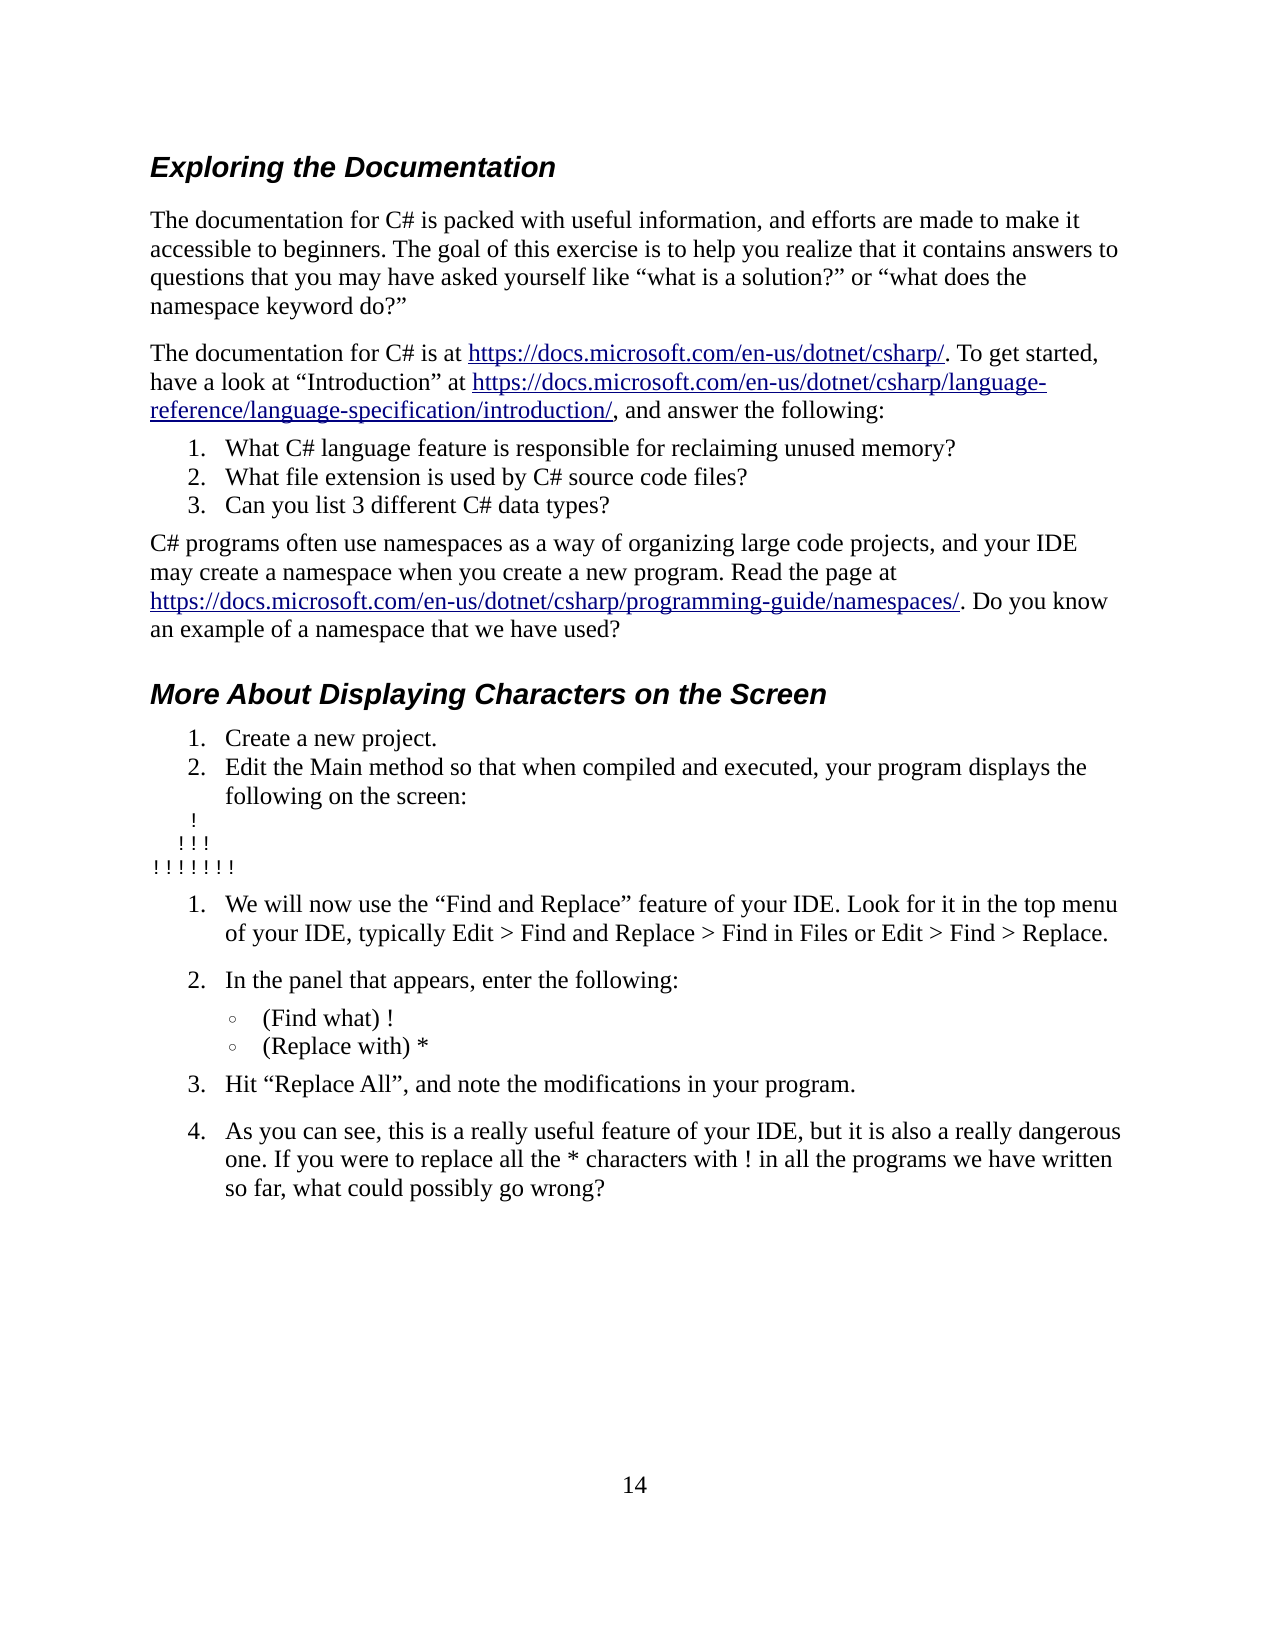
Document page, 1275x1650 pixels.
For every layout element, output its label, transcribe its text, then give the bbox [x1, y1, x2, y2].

list As you can see, this is a really useful feature of your IDE, but it is also a really dangerous one. If you were to replace all the * characters with ! in all the programs we have written so far, what could possibly go wrong? [187, 1116, 1125, 1202]
list Edit the Main method so that when compiled and executed, your program displays the following on the screen: [187, 752, 1125, 809]
text The documentation for C# is at https://docs.microsoft.com/en-us/dotnet/csharp/. To get started, have a look at “Introduction” at https://docs.microsoft.com/en-us/dotnet/csharp/language-reference/language-specification/introduction/, and answer the following: [150, 338, 1125, 424]
text The documentation for C# is packed with useful information, and efforts are made to make it accessible to beginners. The goal of this exercise is to help you realize that it contains answers to questions that you may have asked yourself like “what is a solution?” or “what does the namespace keyword do?” [150, 205, 1125, 320]
list Create a new project. [187, 723, 1125, 752]
list What C# language feature is responsible for reclaiming unused memory? [187, 433, 1125, 462]
list (Find what) ! [225, 1003, 1125, 1031]
list We will now use the “Find and Replace” feature of your IDE. Look for it in the top menu of your IDE, typically Edit > Find and Replace > Find in Files or Edit > Find > Replace. [187, 889, 1125, 947]
list (Replace with) * [225, 1031, 1125, 1060]
text ! [150, 809, 1125, 833]
list What file extension is used by C# source code files? [187, 462, 1125, 491]
text C# programs often use namespaces as a way of organizing large code projects, and your IDE may create a namespace when you create a new program. Read the page at https://docs.microsoft.com/en-us/dotnet/csharp/programming-guide/namespaces/. Do you know an example of a namespace that we have used? [150, 528, 1125, 643]
list Can you list 3 different C# data types? [187, 491, 1125, 519]
subtitle Exploring the Documentation [150, 150, 1125, 183]
subtitle More About Displaying Characters on the Screen [150, 677, 1125, 711]
text !!!!!!! [150, 857, 1125, 881]
text !!! [150, 833, 1125, 857]
list Hit “Replace All”, and note the modifications in your program. [187, 1069, 1125, 1098]
list In the panel that appears, enter the following: [187, 965, 1125, 994]
